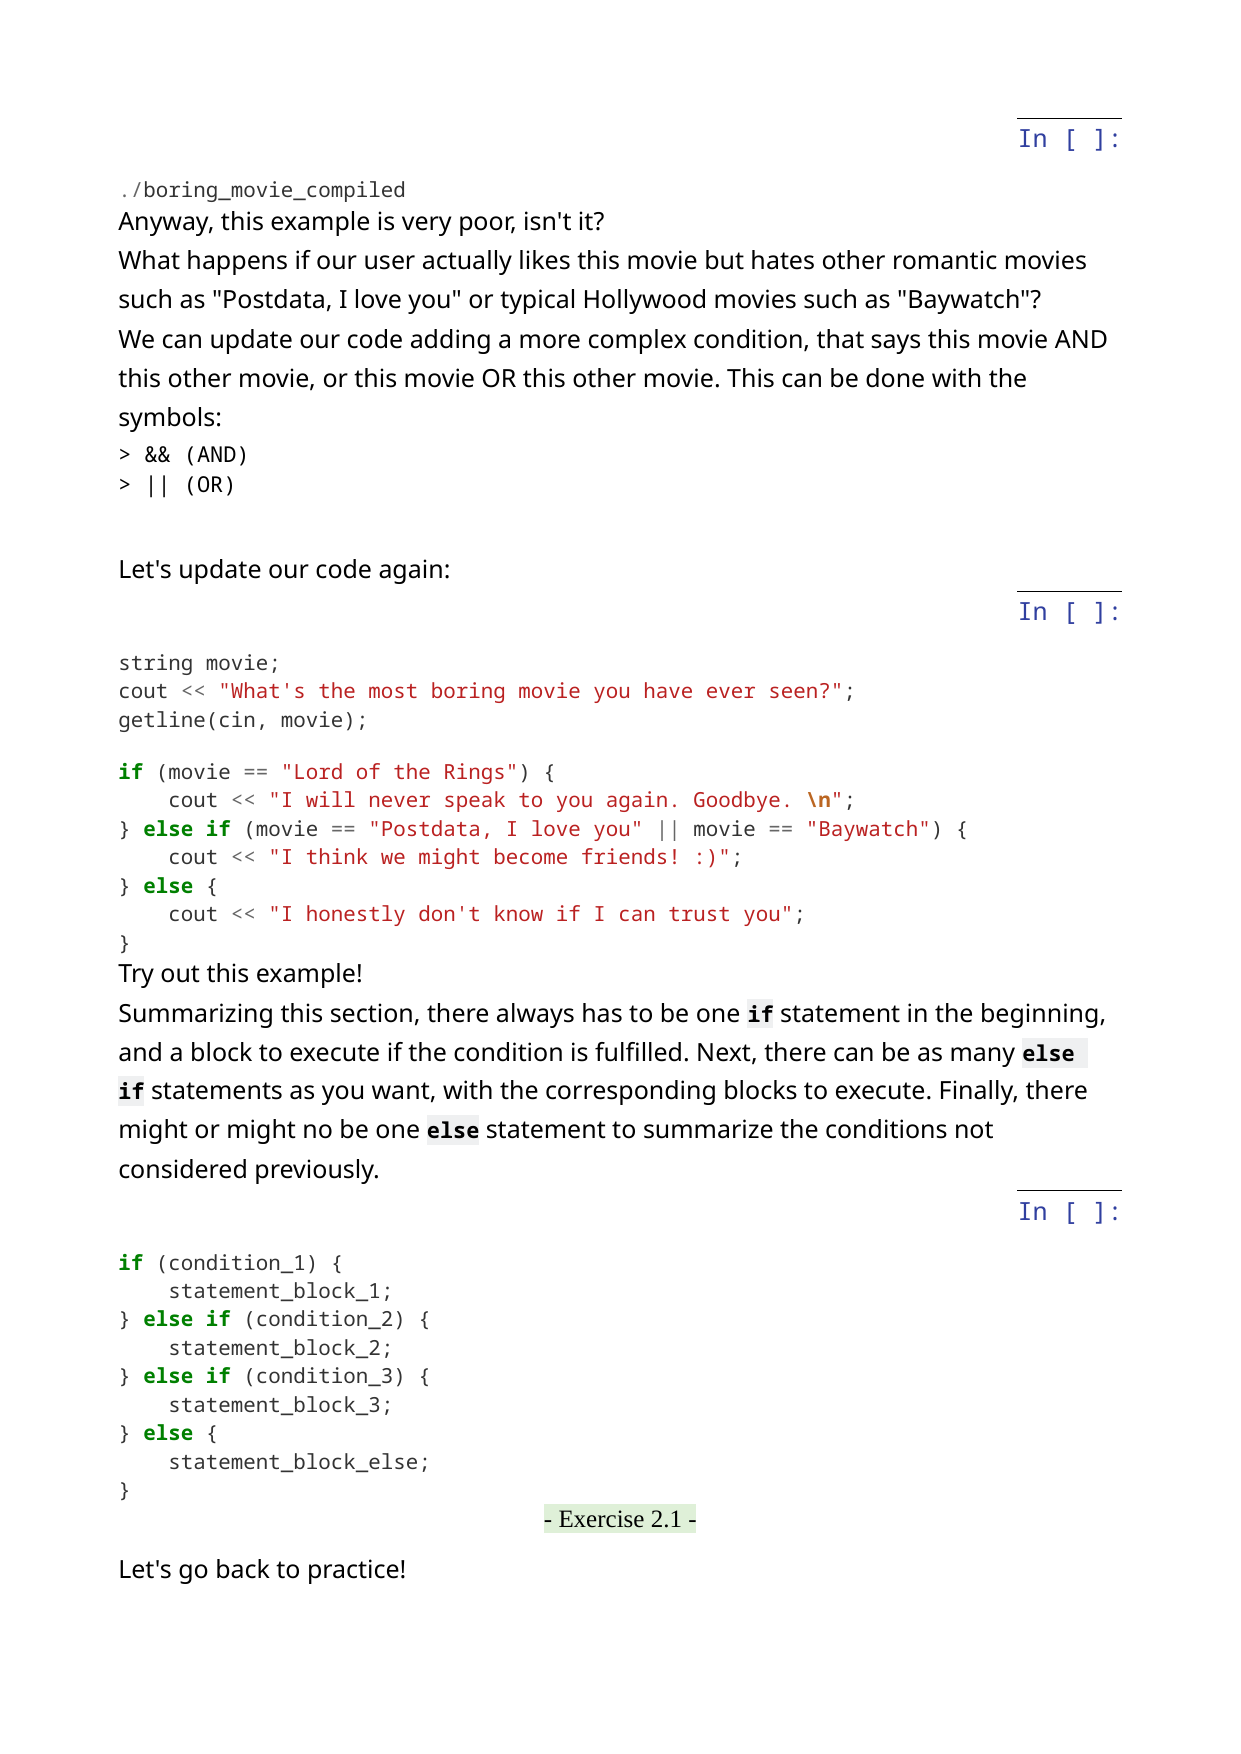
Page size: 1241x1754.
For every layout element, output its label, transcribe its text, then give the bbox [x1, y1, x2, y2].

text statement_block_3; [118, 1390, 1122, 1418]
text statement_block_else; [118, 1447, 1122, 1476]
text Try out this example! [118, 956, 1122, 990]
text ./boring_movie_compiled [118, 175, 1122, 204]
text getline(cin, movie); [118, 705, 1122, 733]
text Let's go back to practice! [118, 1552, 1122, 1586]
text cout << "I will never speak to you again. Goodbye. \n"; [118, 785, 1122, 814]
text statement_block_1; [118, 1276, 1122, 1304]
text In [ ]: [118, 118, 1122, 155]
text } [118, 1476, 1122, 1504]
text } else { [118, 1418, 1122, 1447]
text if (movie == "Lord of the Rings") { [118, 757, 1122, 785]
text What happens if our user actually likes this movie but hates other romantic movies such as "Postdata, I love you" or typical Hollywood movies such as "Baywatch"? [118, 243, 1122, 316]
text if (condition_1) { [118, 1248, 1122, 1276]
text } else { [118, 871, 1122, 899]
text cout << "I honestly don't know if I can trust you"; [118, 899, 1122, 928]
text We can update our code adding a more complex condition, that says this movie AND this other movie, or this movie OR this other movie. This can be done with the symbols: [118, 321, 1122, 434]
text - Exercise 2.1 - [118, 1504, 1122, 1533]
text > && (AND) [118, 439, 1122, 468]
text > || (OR) [118, 468, 1122, 498]
text } else if (condition_2) { [118, 1304, 1122, 1333]
text cout << "I think we might become friends! :)"; [118, 842, 1122, 871]
text Anyway, this example is very poor, isn't it? [118, 204, 1122, 238]
text cout << "What's the most boring movie you have ever seen?"; [118, 676, 1122, 705]
text In [ ]: [118, 1190, 1122, 1227]
text Summarizing this section, there always has to be one if statement in the beginning, and a block to execute if the condition is fulfilled. Next, there can be as many else if statements as you want, with the corresponding blocks to execute. Finally, there might or might no be one else statement to summarize the conditions not considered previously. [118, 995, 1122, 1185]
text } [118, 928, 1122, 956]
text string movie; [118, 648, 1122, 676]
text } else if (condition_3) { [118, 1362, 1122, 1390]
text Let's update our code again: [118, 551, 1122, 586]
text statement_block_2; [118, 1333, 1122, 1362]
text } else if (movie == "Postdata, I love you" || movie == "Baywatch") { [118, 814, 1122, 842]
text In [ ]: [118, 591, 1122, 628]
